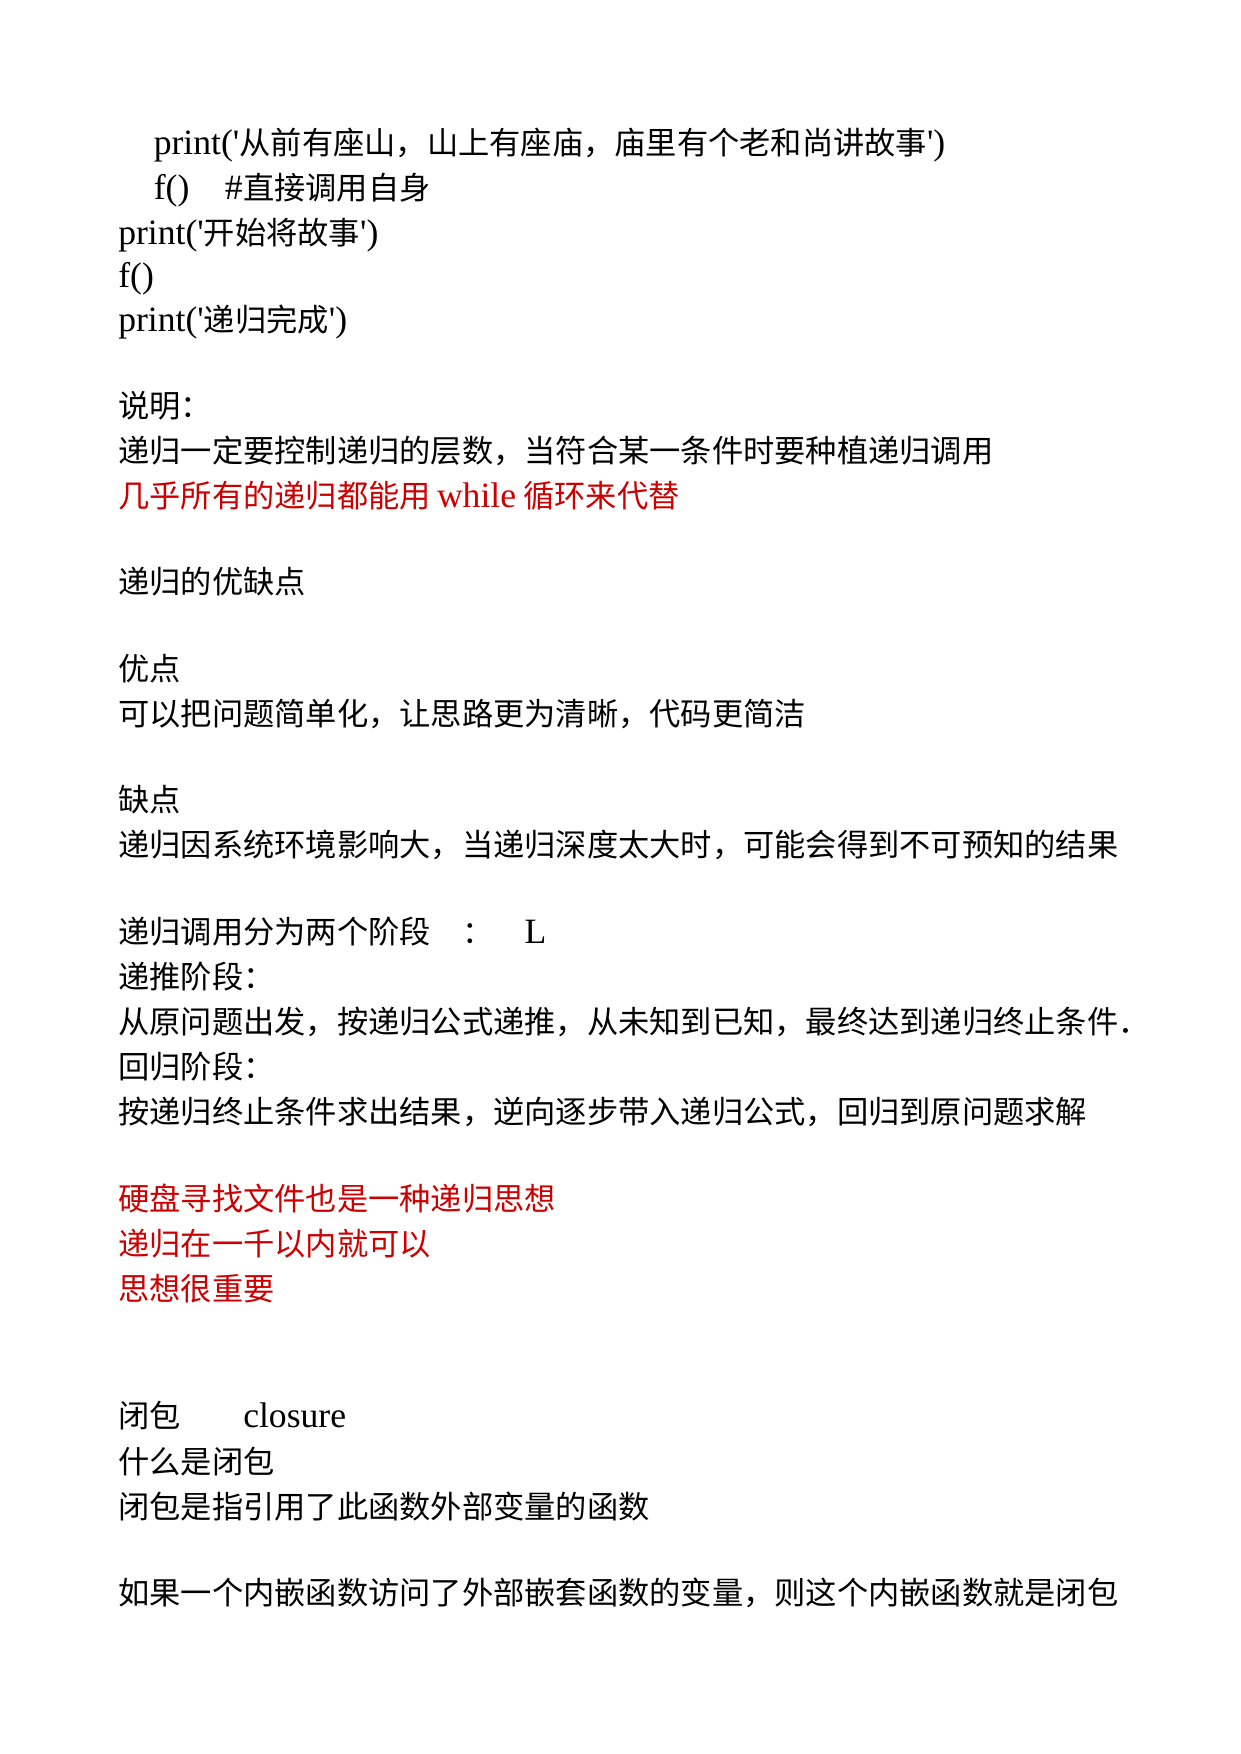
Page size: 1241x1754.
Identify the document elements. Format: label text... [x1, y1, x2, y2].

text 按递归终止条件求出结果，逆向逐步带入递归公式，回归到原问题求解 [118, 1088, 1122, 1133]
text 优点 [118, 644, 1122, 689]
text f() #直接调用自身 [118, 163, 1122, 208]
text 闭包是指引用了此函数外部变量的函数 [118, 1482, 1122, 1527]
text print('开始将故事') [118, 208, 1122, 254]
text 如果一个内嵌函数访问了外部嵌套函数的变量，则这个内嵌函数就是闭包 [118, 1568, 1122, 1613]
text print('递归完成') [118, 295, 1122, 340]
text 递推阶段： [118, 952, 1122, 997]
text 闭包 closure [118, 1392, 1122, 1437]
text 递归一定要控制递归的层数，当符合某一条件时要种植递归调用 [118, 426, 1122, 471]
text 硬盘寻找文件也是一种递归思想 [118, 1174, 1122, 1219]
text f() [118, 254, 1122, 295]
text 递归在一千以内就可以 [118, 1219, 1122, 1264]
text 可以把问题简单化，让思路更为清晰，代码更简洁 [118, 689, 1122, 734]
text print('从前有座山，山上有座庙，庙里有个老和尚讲故事') [118, 118, 1122, 163]
text 什么是闭包 [118, 1437, 1122, 1482]
text 递归的优缺点 [118, 558, 1122, 603]
text 递归因系统环境影响大，当递归深度太大时，可能会得到不可预知的结果 [118, 821, 1122, 866]
text 几乎所有的递归都能用while循环来代替 [118, 471, 1122, 517]
text 从原问题出发，按递归公式递推，从未知到已知，最终达到递归终止条件． [118, 997, 1122, 1042]
text 说明： [118, 381, 1122, 426]
text 回归阶段： [118, 1042, 1122, 1088]
text 递归调用分为两个阶段 ： L [118, 907, 1122, 952]
text 缺点 [118, 775, 1122, 821]
text 思想很重要 [118, 1264, 1122, 1309]
